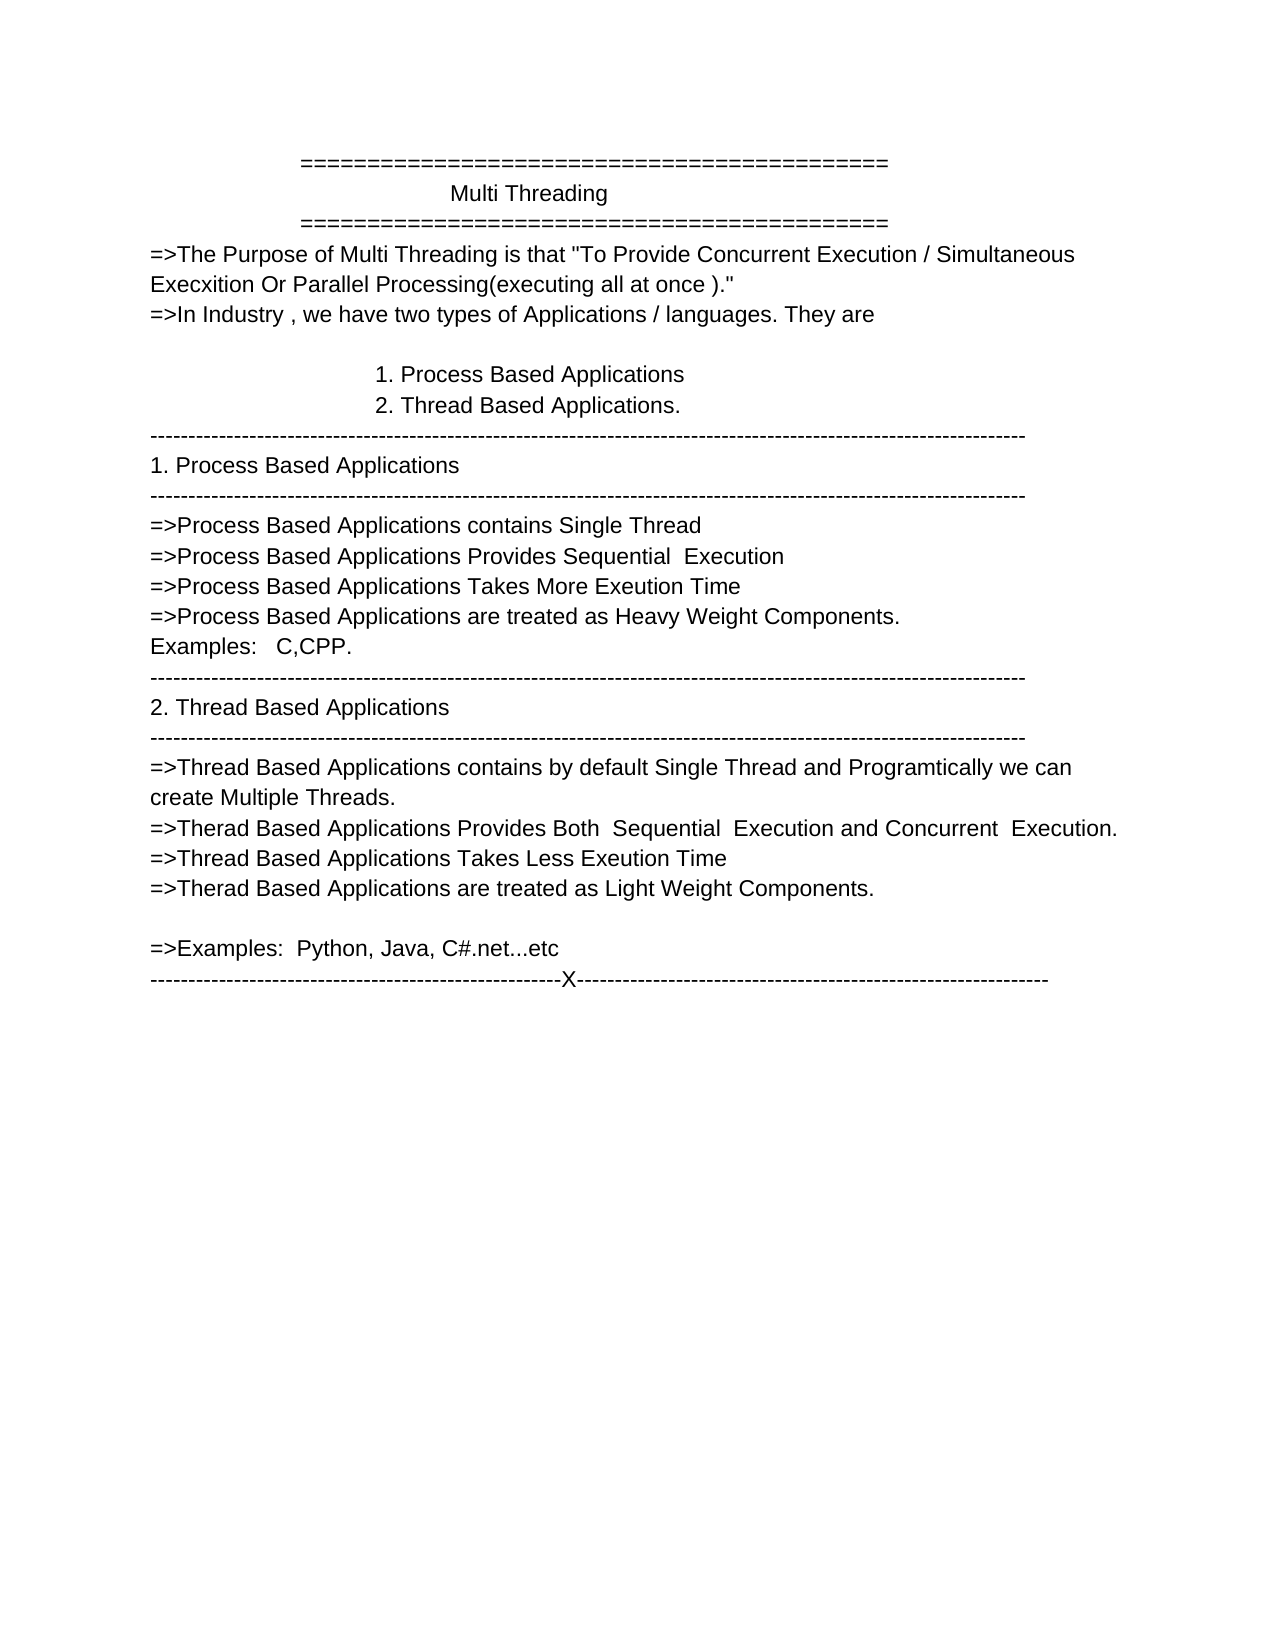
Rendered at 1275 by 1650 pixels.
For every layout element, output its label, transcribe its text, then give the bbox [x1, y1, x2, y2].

text =>Thread Based Applications contains by default Single Thread and Programtically we can create Multiple Threads. [150, 754, 1125, 811]
text ============================================ [150, 210, 1125, 237]
text =>Process Based Applications contains Single Thread [150, 512, 1125, 539]
text ------------------------------------------------------------------------------------------------------------------- [150, 422, 1125, 448]
text =>The Purpose of Multi Threading is that "To Provide Concurrent Execution / Simultaneous Execxition Or Parallel Processing(executing all at once )." [150, 241, 1125, 297]
text =>Process Based Applications are treated as Heavy Weight Components. [150, 603, 1125, 629]
text =>Therad Based Applications Provides Both Sequential Execution and Concurrent Execution. [150, 814, 1125, 841]
text ============================================ [150, 150, 1125, 176]
text Multi Threading [150, 180, 1125, 207]
text =>Thread Based Applications Takes Less Exeution Time [150, 845, 1125, 871]
text ------------------------------------------------------------------------------------------------------------------- [150, 663, 1125, 690]
text 2. Thread Based Applications. [150, 392, 1125, 418]
text ------------------------------------------------------------------------------------------------------------------- [150, 724, 1125, 750]
text =>Examples: Python, Java, C#.net...etc [150, 935, 1125, 962]
text 1. Process Based Applications [150, 452, 1125, 478]
text =>Therad Based Applications are treated as Light Weight Components. [150, 875, 1125, 901]
text =>Process Based Applications Takes More Exeution Time [150, 573, 1125, 599]
text ------------------------------------------------------------------------------------------------------------------- [150, 482, 1125, 509]
text 2. Thread Based Applications [150, 694, 1125, 720]
text Examples: C,CPP. [150, 633, 1125, 660]
text ------------------------------------------------------X-------------------------------------------------------------- [150, 966, 1125, 992]
text =>Process Based Applications Provides Sequential Execution [150, 543, 1125, 569]
text 1. Process Based Applications [150, 361, 1125, 388]
text =>In Industry , we have two types of Applications / languages. They are [150, 301, 1125, 327]
